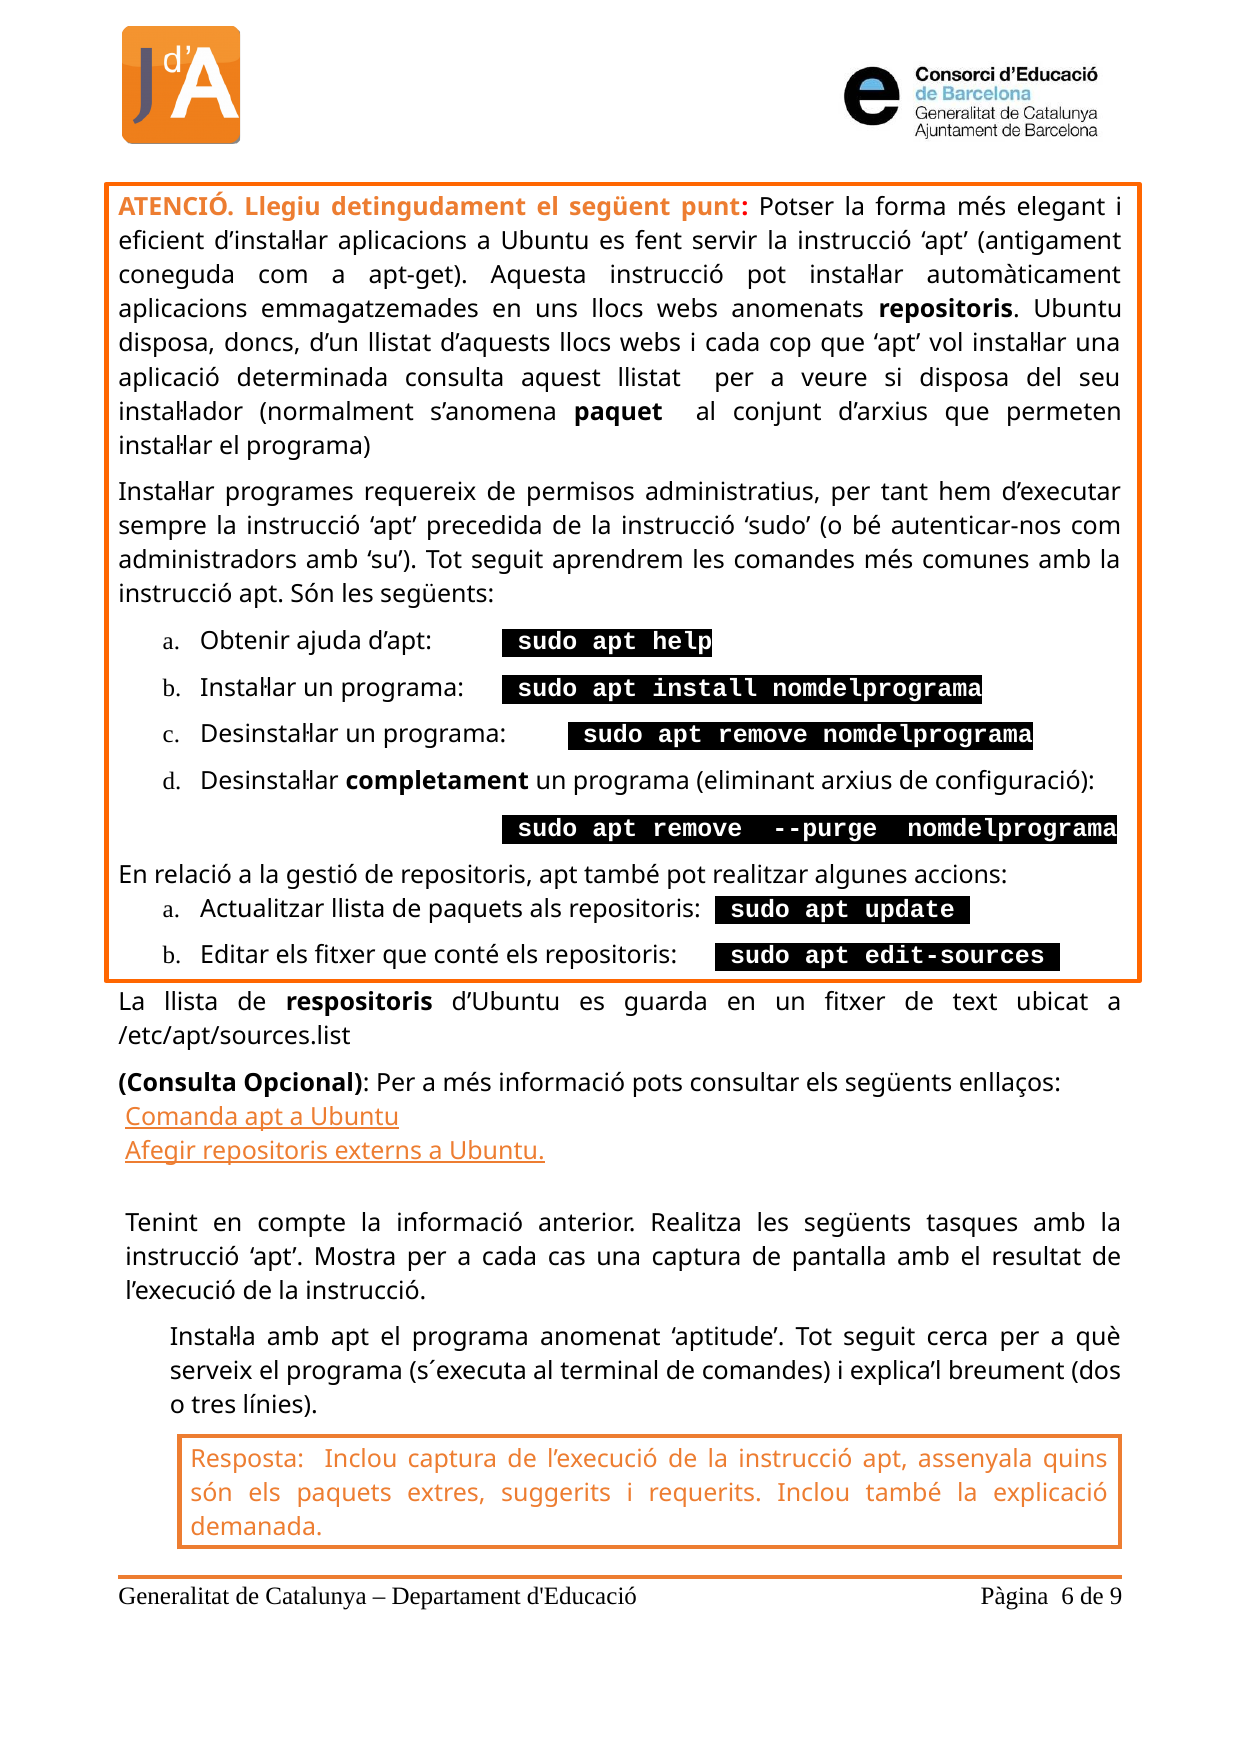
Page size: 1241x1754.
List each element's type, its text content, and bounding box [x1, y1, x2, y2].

text ATENCIÓ. Llegiu detingudament el següent punt: Potser la forma més elegant i eficient d’instal·lar aplicacions a Ubuntu es fent servir la instrucció ‘apt’ (antigament coneguda com a apt-get). Aquesta instrucció pot instal·lar automàticament aplicacions emmagatzemades en uns llocs webs anomenats repositoris. Ubuntu disposa, doncs, d’un llistat d’aquests llocs webs i cada cop que ‘apt’ vol instal·lar una aplicació determinada consulta aquest llistat per a veure si disposa del seu instal·lador (normalment s’anomena paquet al conjunt d’arxius que permeten instal·lar el programa) [118, 189, 1122, 461]
text En relació a la gestió de repositoris, apt també pot realitzar algunes accions: [118, 856, 1122, 890]
list Editar els fitxer que conté els repositoris: sudo apt edit-sources [162, 937, 1122, 971]
text La llista de respositoris d’Ubuntu es guarda en un fitxer de text ubicat a /etc/apt/sources.list [118, 984, 1122, 1052]
text (Consulta Opcional): Per a més informació pots consultar els següents enllaços: [118, 1064, 1122, 1098]
list Desinstal·lar un programa: sudo apt remove nomdelprograma [162, 716, 1122, 750]
list Instal·lar un programa: sudo apt install nomdelprograma [162, 669, 1122, 704]
list Instal·la amb apt el programa anomenat ‘aptitude’. Tot seguit cerca per a què serveix el programa (s´executa al terminal de comandes) i explica’l breument (dos o tres línies). [169, 1319, 1122, 1421]
list Obtenir ajuda d’apt: sudo apt help [162, 623, 1122, 657]
text Instal·lar programes requereix de permisos administratius, per tant hem d’executar sempre la instrucció ‘apt’ precedida de la instrucció ‘sudo’ (o bé autenticar-nos com administradors amb ‘su’). Tot seguit aprendrem les comandes més comunes amb la instrucció apt. Són les següents: [118, 474, 1122, 610]
picture [821, 38, 1119, 157]
list Actualitzar llista de paquets als repositoris: sudo apt update [162, 890, 1122, 924]
picture [122, 26, 241, 144]
text Resposta: Inclou captura de l’execució de la instrucció apt, assenyala quins són els paquets extres, suggerits i requerits. Inclou també la explicació demanada. [182, 1438, 1118, 1545]
list Tenint en compte la informació anterior. Realitza les següents tasques amb la instrucció ‘apt’. Mostra per a cada cas una captura de pantalla amb el resultat de l’execució de la instrucció. [125, 1204, 1122, 1306]
list sudo apt remove --purge nomdelprograma [200, 809, 1122, 844]
list Desinstal·lar completament un programa (eliminant arxius de configuració): [162, 763, 1122, 797]
text Afegir repositoris externs a Ubuntu. [125, 1133, 1122, 1167]
text Comanda apt a Ubuntu [125, 1098, 1122, 1133]
